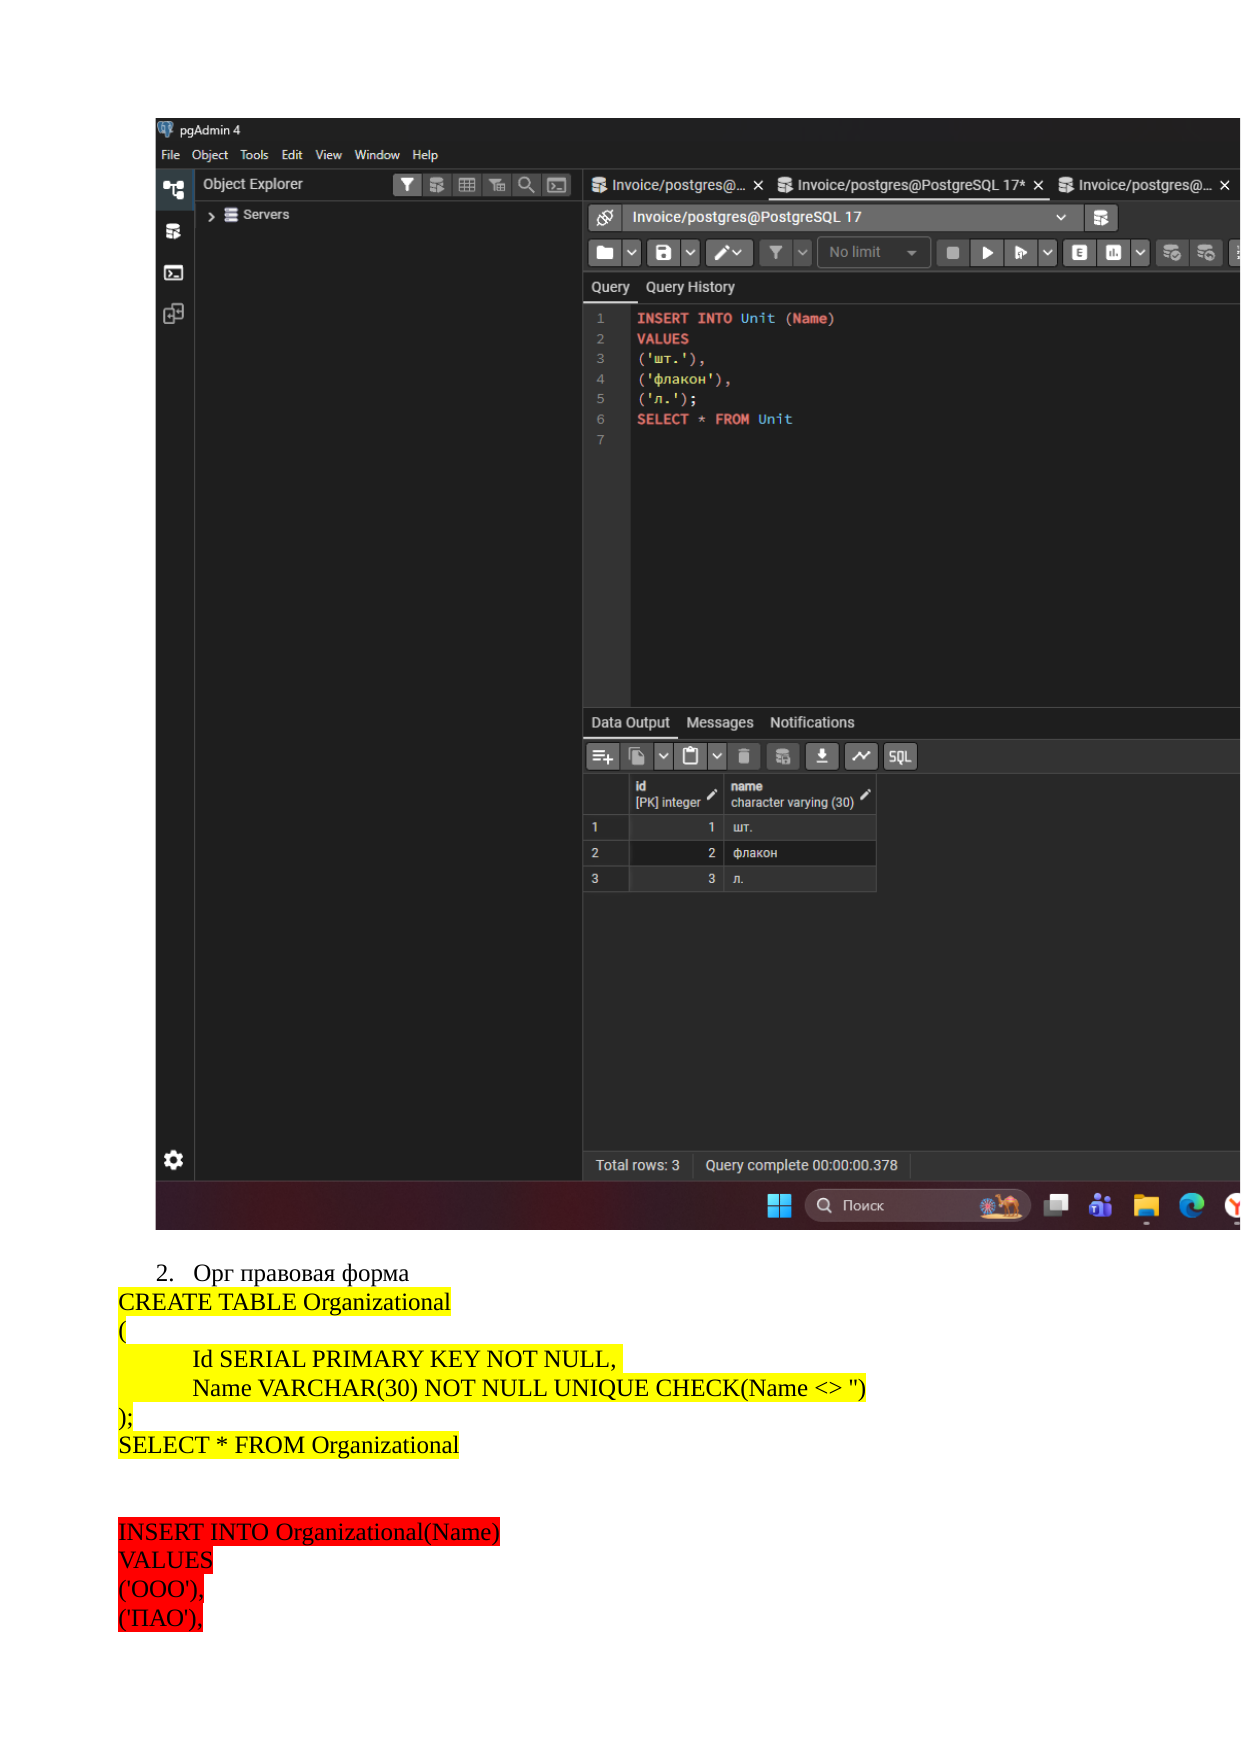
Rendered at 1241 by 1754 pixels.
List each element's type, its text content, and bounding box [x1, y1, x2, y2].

list Орг правовая форма [156, 1258, 1122, 1287]
text CREATE TABLE Organizational [118, 1287, 1122, 1316]
text INSERT INTO Organizational(Name) [118, 1517, 1122, 1546]
text ('ПАО'), [118, 1603, 1122, 1632]
text ); [118, 1402, 1122, 1431]
text Name VARCHAR(30) NOT NULL UNIQUE CHECK(Name <> '') [118, 1373, 1122, 1402]
text VALUES [118, 1546, 1122, 1574]
text SELECT * FROM Organizational [118, 1431, 1122, 1459]
text ('ООО'), [118, 1574, 1122, 1603]
text ( [118, 1316, 1122, 1344]
text Id SERIAL PRIMARY KEY NOT NULL, [118, 1344, 1122, 1373]
